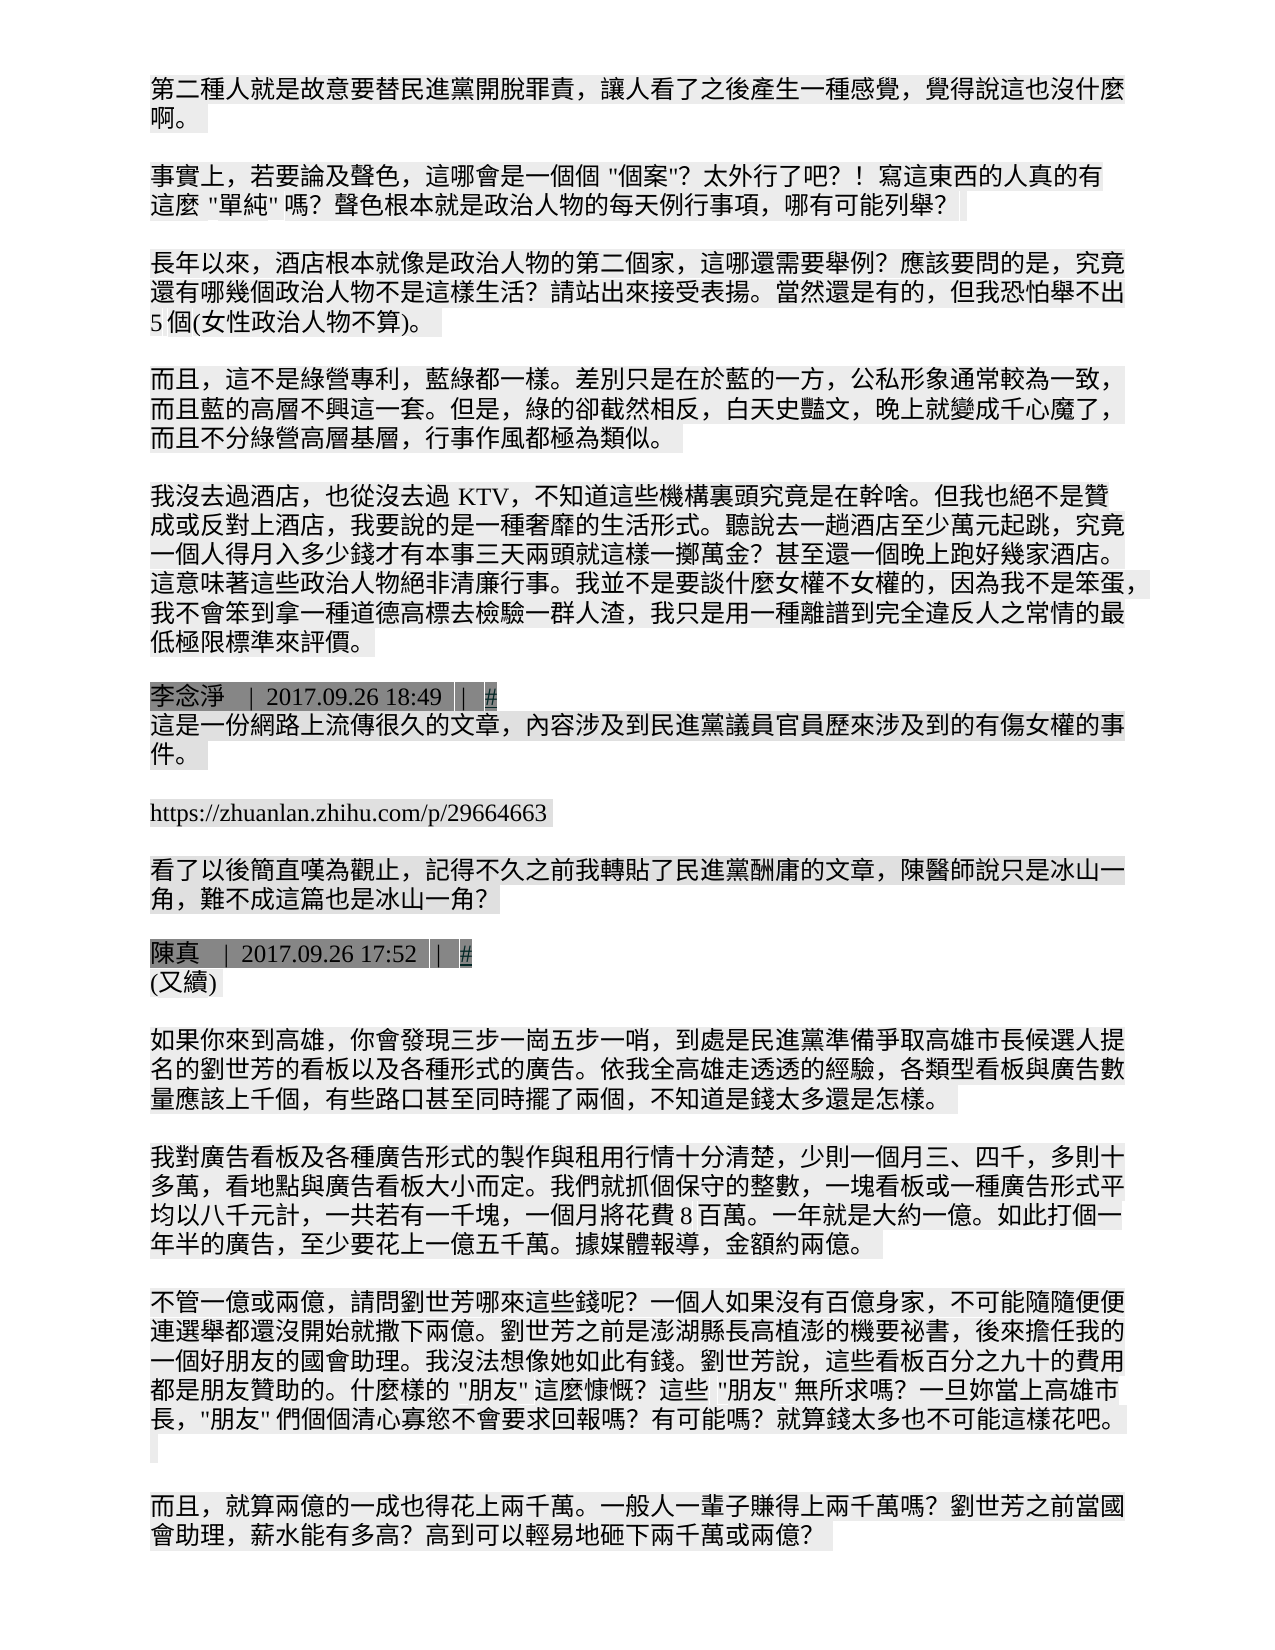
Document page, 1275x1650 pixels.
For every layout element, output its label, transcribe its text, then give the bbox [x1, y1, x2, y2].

text 陳真 | 2017.09.26 17:52 | # [150, 939, 1125, 968]
text (又續) 如果你來到高雄，你會發現三步一崗五步一哨，到處是民進黨準備爭取高雄市長候選人提名的劉世芳的看板以及各種形式的廣告。依我全高雄走透透的經驗，各類型看板與廣告數量應該上千個，有些路口甚至同時擺了兩個，不知道是錢太多還是怎樣。 我對廣告看板及各種廣告形式的製作與租用行情十分清楚，少則一個月三、四千，多則十多萬，看地點與廣告看板大小而定。我們就抓個保守的整數，一塊看板或一種廣告形式平均以八千元計，一共若有一千塊，一個月將花費8百萬。一年就是大約一億。如此打個一年半的廣告，至少要花上一億五千萬。據媒體報導，金額約兩億。 不管一億或兩億，請問劉世芳哪來這些錢呢？一個人如果沒有百億身家，不可能隨隨便便連選舉都還沒開始就撒下兩億。劉世芳之前是澎湖縣長高植澎的機要祕書，後來擔任我的一個好朋友的國會助理。我沒法想像她如此有錢。劉世芳說，這些看板百分之九十的費用都是朋友贊助的。什麼樣的 "朋友" 這麼慷慨？這些 "朋友" 無所求嗎？一旦妳當上高雄市長，"朋友" 們個個清心寡慾不會要求回報嗎？有可能嗎？就算錢太多也不可能這樣花吧。 而且，就算兩億的一成也得花上兩千萬。一般人一輩子賺得上兩千萬嗎？劉世芳之前當國會助理，薪水能有多高？高到可以輕易地砸下兩千萬或兩億？ 再說，政治如果真是一件犧牲奉獻為人民做牛做馬的苦差事，怎麼會有那麼多人願意花那麼多錢來拼命搶著要 "犧牲奉獻" ？有可能嗎？大家用肚臍想一想也知道不可能。 我並不是要針對劉世芳，事實上，有幾個政治人物不是這樣？劉世芳說不定還是裏頭算是最清廉的了。我想說的是，這種搞砸錢比賽、說謊比賽、抹黑比賽的所謂民主，真正付出慘痛代價的就是人民，因為政客及其官商勾結體系又不是北七，他每花下一塊錢，得回收一千塊或一萬塊才會罷休的，難道你真相信政客全是吃素的？全是爭先恐後要來犧牲奉獻、傾家蕩產為人民做牛做馬的？ [150, 968, 1125, 1551]
text 這是一份網路上流傳很久的文章，內容涉及到民進黨議員官員歷來涉及到的有傷女權的事件。 https://zhuanlan.zhihu.com/p/29664663 看了以後簡直嘆為觀止，記得不久之前我轉貼了民進黨酬庸的文章，陳醫師說只是冰山一角，難不成這篇也是冰山一角？ [150, 711, 1125, 914]
text 李念淨 | 2017.09.26 18:49 | # [150, 682, 1125, 711]
text 會寫這樣一種東西的只有兩種人： 一種是對台灣政治完全外行的人，才會用這樣一種根本就是 "欲加之罪何患無辭" 的方式去抹黑對手。這裏頭所列舉的事例，絕大多數都是不痛不癢的口頭便宜，或者是一些硬扣罪名的事例 (例如什麼強姦犯是民進黨籍之類。那麼，國民黨籍的強姦犯豈不是得寫成一系列的書才寫得完)，或者甚至是一些合乎正義的言行，比方說為強姦犯辯護(憑什麼不能替強奸犯辯護？憑什麼說為強姦犯辯護就是侵犯女權？)。 第二種人就是故意要替民進黨開脫罪責，讓人看了之後產生一種感覺，覺得說這也沒什麼啊。 事實上，若要論及聲色，這哪會是一個個 "個案"？太外行了吧？！寫這東西的人真的有這麼 "單純" 嗎？聲色根本就是政治人物的每天例行事項，哪有可能列舉？ 長年以來，酒店根本就像是政治人物的第二個家，這哪還需要舉例？應該要問的是，究竟還有哪幾個政治人物不是這樣生活？請站出來接受表揚。當然還是有的，但我恐怕舉不出5個(女性政治人物不算)。 而且，這不是綠營專利，藍綠都一樣。差別只是在於藍的一方，公私形象通常較為一致，而且藍的高層不興這一套。但是，綠的卻截然相反，白天史豔文，晚上就變成千心魔了，而且不分綠營高層基層，行事作風都極為類似。 我沒去過酒店，也從沒去過 KTV，不知道這些機構裏頭究竟是在幹啥。但我也絕不是贊成或反對上酒店，我要說的是一種奢靡的生活形式。聽說去一趟酒店至少萬元起跳，究竟一個人得月入多少錢才有本事三天兩頭就這樣一擲萬金？甚至還一個晚上跑好幾家酒店。這意味著這些政治人物絕非清廉行事。我並不是要談什麼女權不女權的，因為我不是笨蛋，我不會笨到拿一種道德高標去檢驗一群人渣，我只是用一種離譜到完全違反人之常情的最低極限標準來評價。 [150, 75, 1125, 657]
